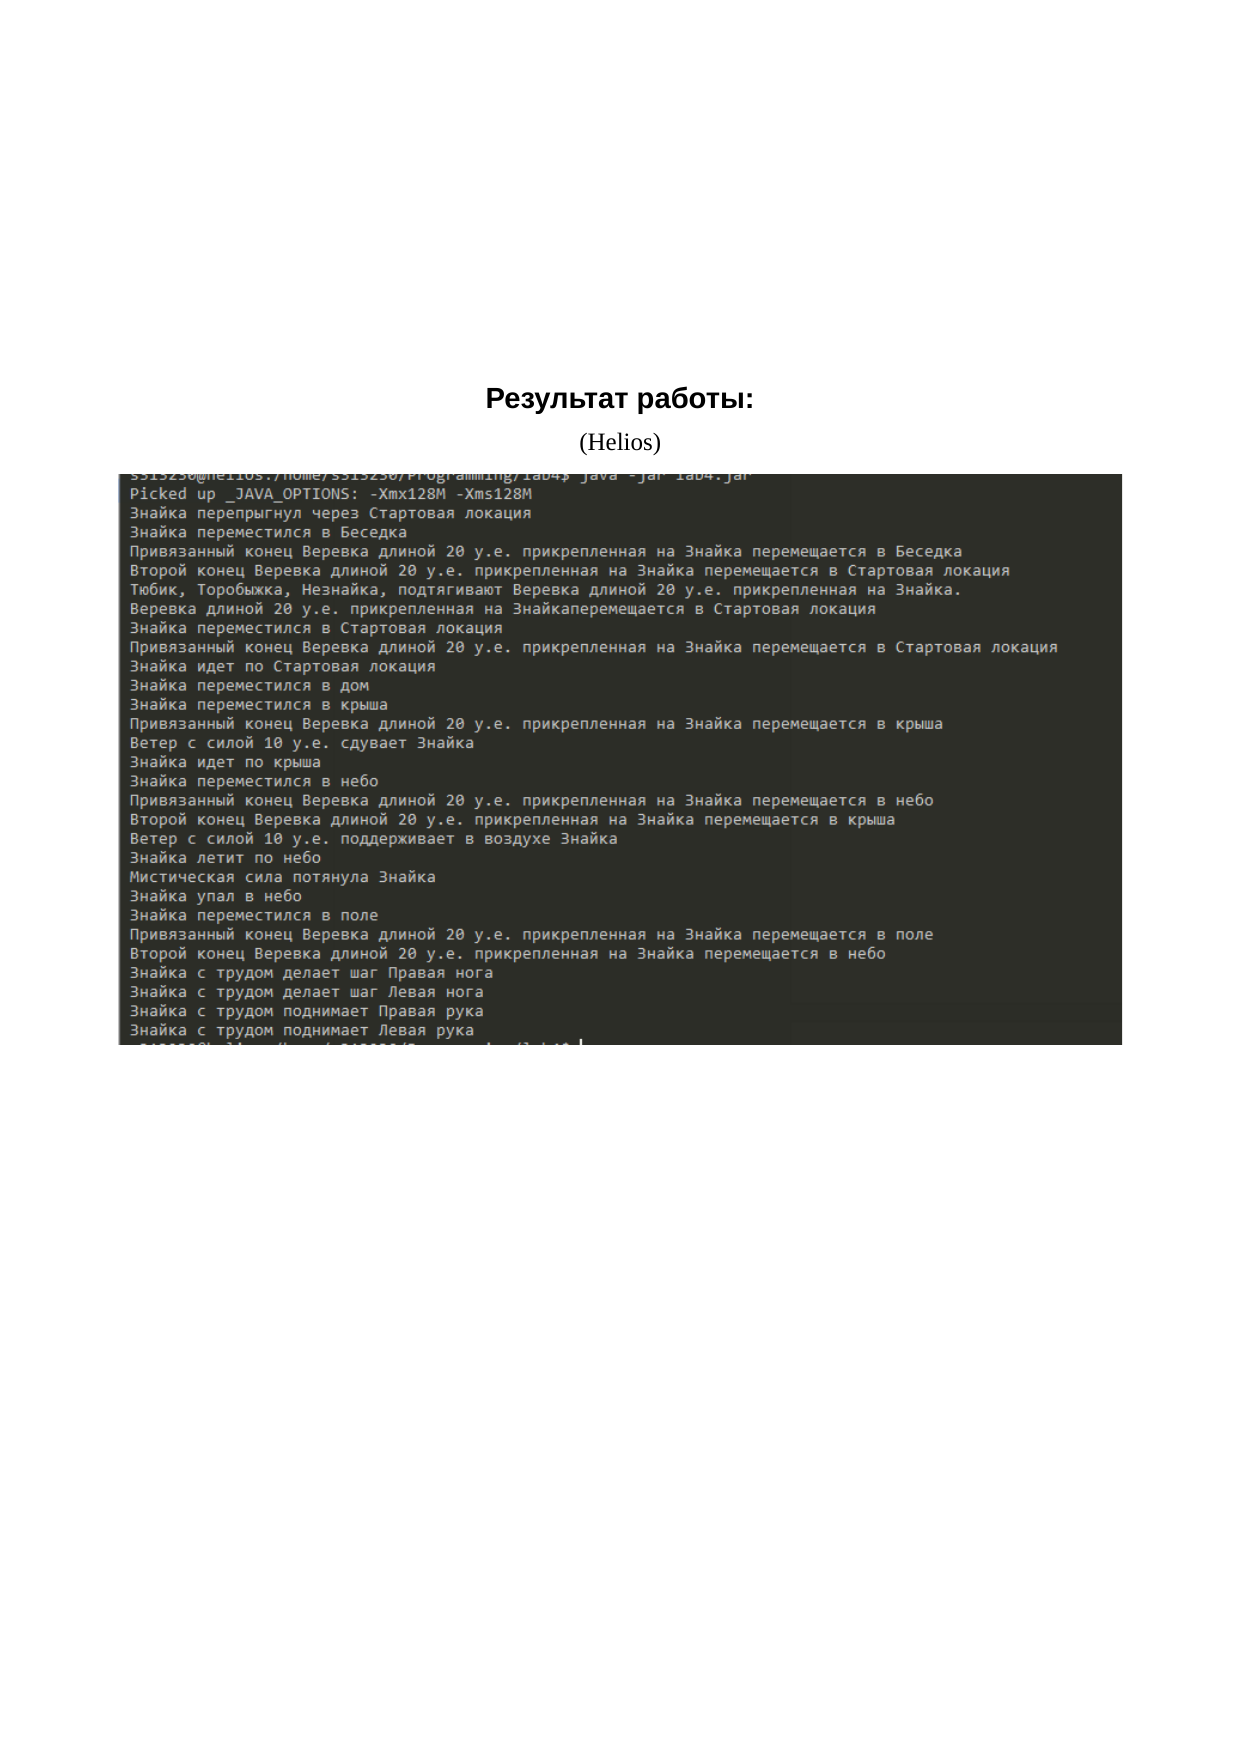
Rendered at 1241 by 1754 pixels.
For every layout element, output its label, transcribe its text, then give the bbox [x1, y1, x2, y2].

text (Helios) [118, 427, 1122, 456]
subtitle Результат работы: [118, 381, 1122, 415]
